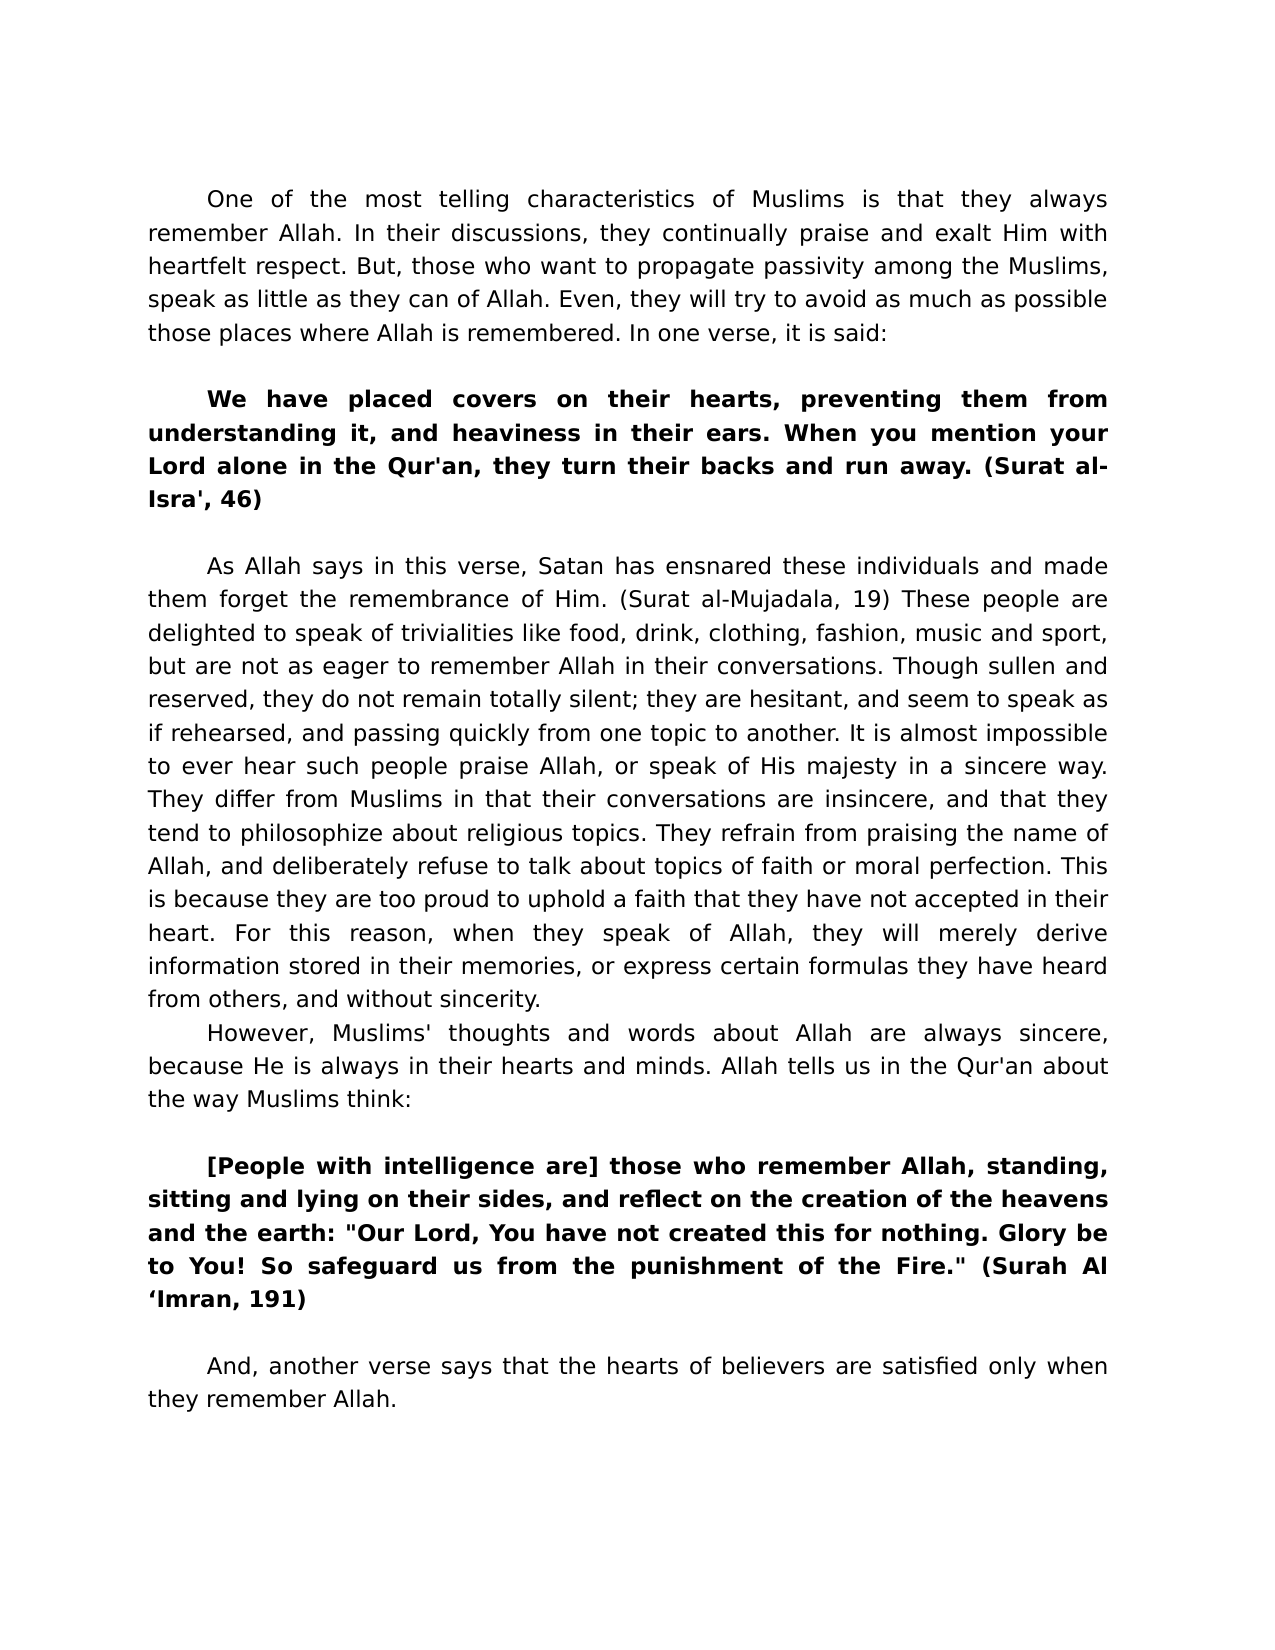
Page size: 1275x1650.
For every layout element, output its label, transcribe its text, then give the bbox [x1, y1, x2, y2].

text And, another verse says that the hearts of believers are satisfied only when they remember Allah. [148, 1348, 1110, 1414]
text One of the most telling characteristics of Muslims is that they always remember Allah. In their discussions, they continually praise and exalt Him with heartfelt respect. But, those who want to propagate passivity among the Muslims, speak as little as they can of Allah. Even, they will try to avoid as much as possible those places where Allah is remembered. In one verse, it is said: [148, 181, 1110, 348]
text We have placed covers on their hearts, preventing them from understanding it, and heaviness in their ears. When you mention your Lord alone in the Qur'an, they turn their backs and run away. (Surat al-Isra', 46) [148, 381, 1110, 514]
text [People with intelligence are] those who remember Allah, standing, sitting and lying on their sides, and reflect on the creation of the heavens and the earth: "Our Lord, You have not created this for nothing. Glory be to You! So safeguard us from the punishment of the Fire." (Surah Al ‘Imran, 191) [148, 1148, 1110, 1314]
text However, Muslims' thoughts and words about Allah are always sincere, because He is always in their hearts and minds. Allah tells us in the Qur'an about the way Muslims think: [148, 1014, 1110, 1114]
text As Allah says in this verse, Satan has ensnared these individuals and made them forget the remembrance of Him. (Surat al-Mujadala, 19) These people are delighted to speak of trivialities like food, drink, clothing, fashion, music and sport, but are not as eager to remember Allah in their conversations. Though sullen and reserved, they do not remain totally silent; they are hesitant, and seem to speak as if rehearsed, and passing quickly from one topic to another. It is almost impossible to ever hear such people praise Allah, or speak of His majesty in a sincere way. They differ from Muslims in that their conversations are insincere, and that they tend to philosophize about religious topics. They refrain from praising the name of Allah, and deliberately refuse to talk about topics of faith or moral perfection. This is because they are too proud to uphold a faith that they have not accepted in their heart. For this reason, when they speak of Allah, they will merely derive information stored in their memories, or express certain formulas they have heard from others, and without sincerity. [148, 548, 1110, 1014]
